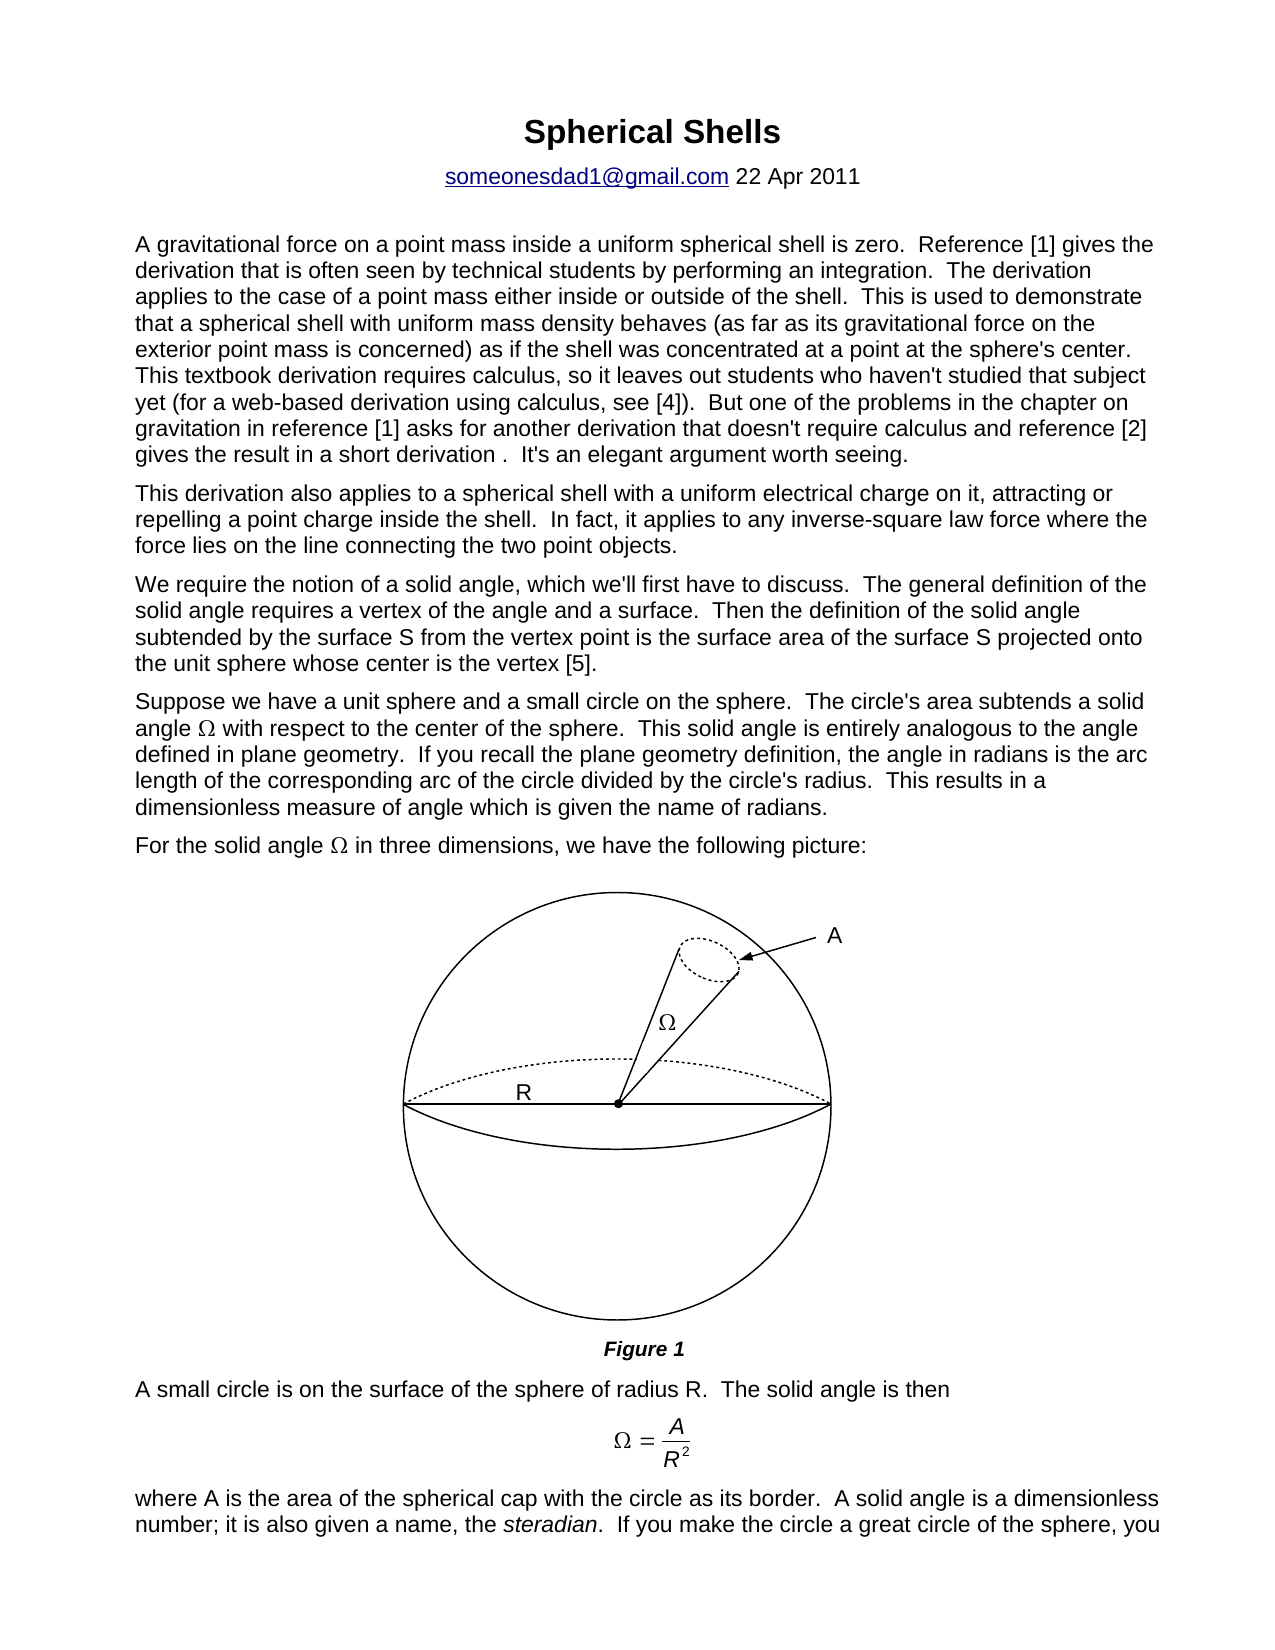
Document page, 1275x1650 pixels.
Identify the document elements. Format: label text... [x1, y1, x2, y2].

text where A is the area of the spherical cap with the circle as its border. A solid angle is a dimensionless number; it is also given a name, the steradian. If you make the circle a great circle of the sphere, you [135, 1484, 1170, 1537]
text This derivation also applies to a spherical shell with a uniform electrical charge on it, attracting or repelling a point charge inside the shell. In fact, it applies to any inverse-square law force where the force lies on the line connecting the two point objects. [135, 480, 1170, 559]
text For the solid angle  in three dimensions, we have the following picture: [135, 832, 1170, 858]
text Figure 1 [243, 883, 1047, 1361]
title Spherical Shells [135, 112, 1170, 151]
text A gravitational force on a point mass inside a uniform spherical shell is zero. Reference [1] gives the derivation that is often seen by technical students by performing an integration. The derivation applies to the case of a point mass either inside or outside of the shell. This is used to demonstrate that a spherical shell with uniform mass density behaves (as far as its gravitational force on the exterior point mass is concerned) as if the shell was concentrated at a point at the sphere's center. This textbook derivation requires calculus, so it leaves out students who haven't studied that subject yet (for a web-based derivation using calculus, see [4]). But one of the problems in the chapter on gravitation in reference [1] asks for another derivation that doesn't require calculus and reference [2] gives the result in a short derivation . It's an elegant argument worth seeing. [135, 231, 1170, 468]
text Suppose we have a unit sphere and a small circle on the sphere. The circle's area subtends a solid angle  with respect to the center of the sphere. This solid angle is entirely analogous to the angle defined in plane geometry. If you recall the plane geometry definition, the angle in radians is the arc length of the corresponding arc of the circle divided by the circle's radius. This results in a dimensionless measure of angle which is given the name of radians. [135, 688, 1170, 820]
subtitle someonesdad1@gmail.com 22 Apr 2011 [135, 163, 1170, 189]
text A small circle is on the surface of the sphere of radius R. The solid angle is then [135, 870, 1170, 1403]
text We require the notion of a solid angle, which we'll first have to discuss. The general definition of the solid angle requires a vertex of the angle and a surface. Then the definition of the solid angle subtended by the surface S from the vertex point is the surface area of the surface S projected onto the unit sphere whose center is the vertex [5]. [135, 571, 1170, 676]
